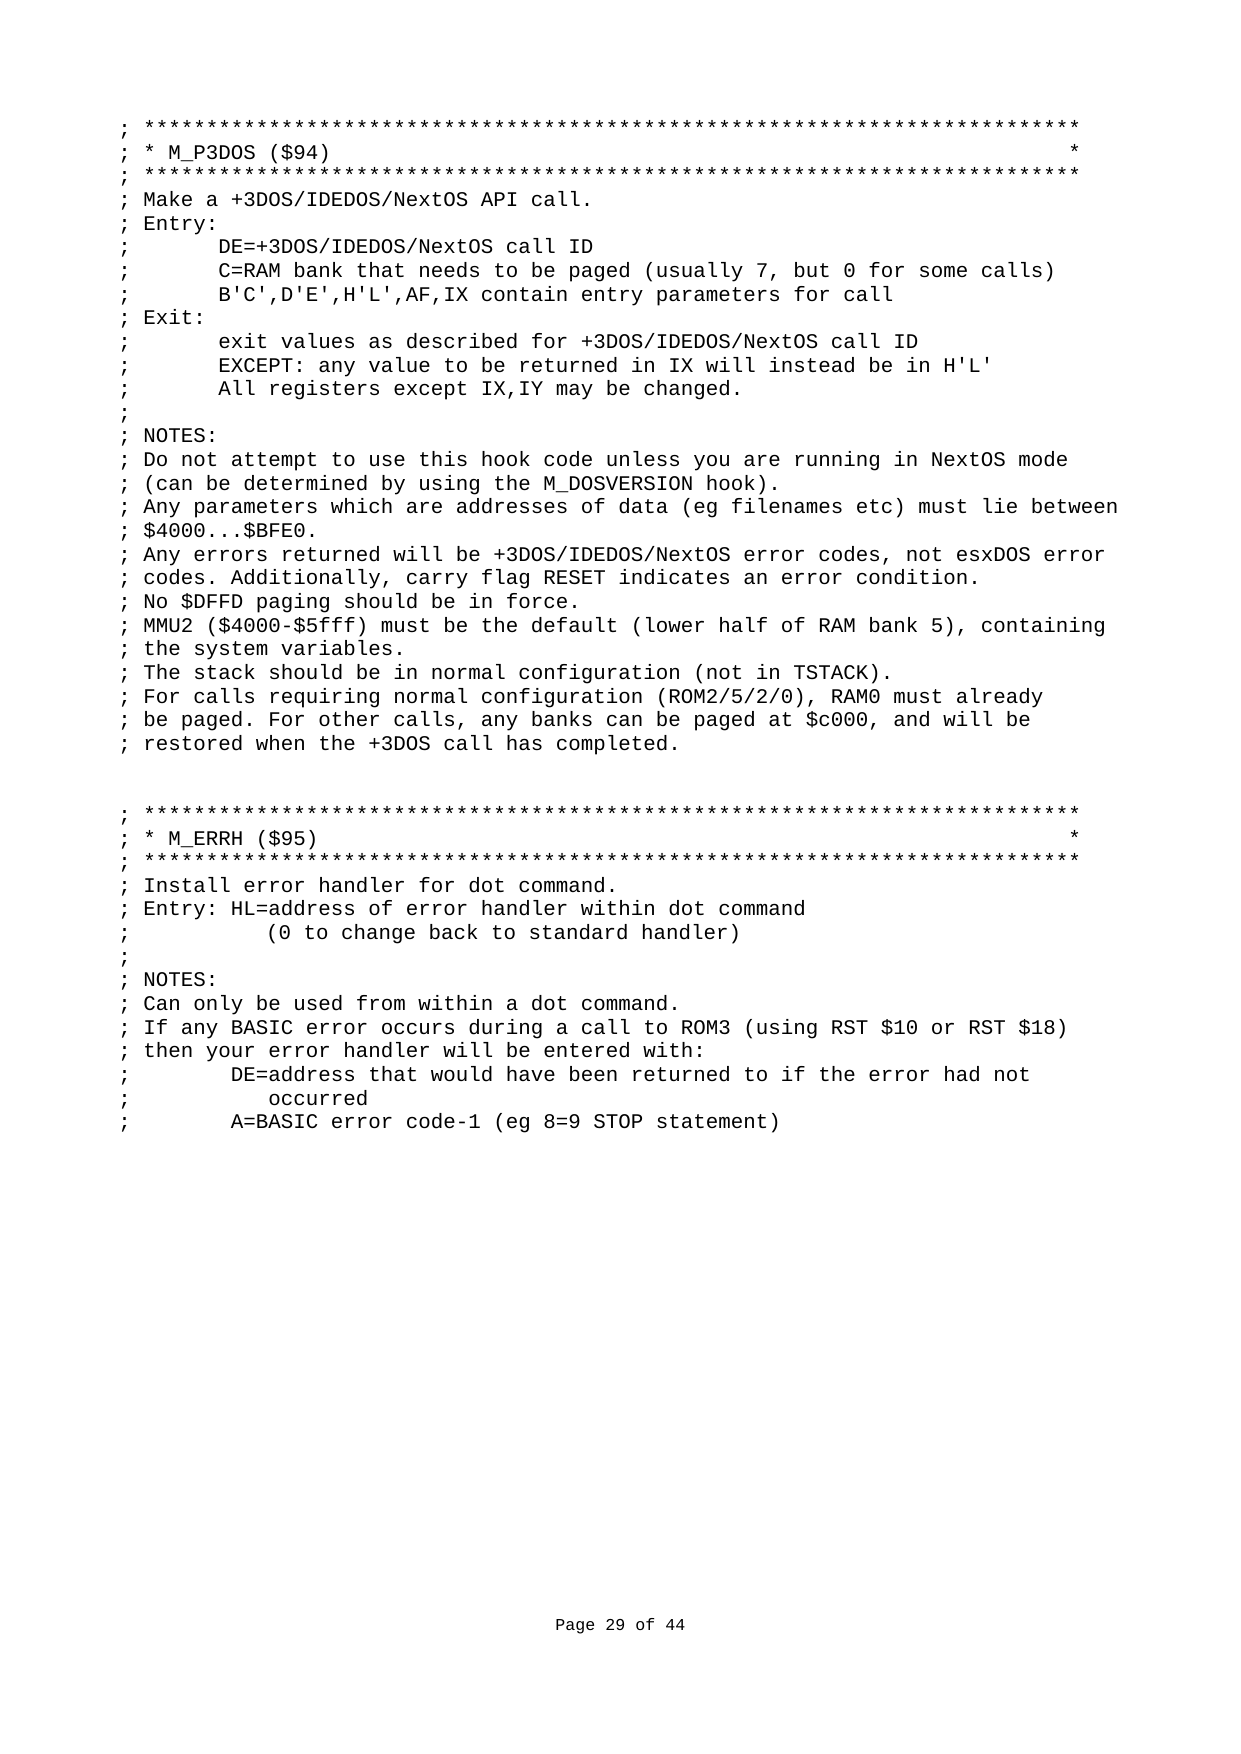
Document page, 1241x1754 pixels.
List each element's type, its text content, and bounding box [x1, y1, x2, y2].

text ; be paged. For other calls, any banks can be paged at $c000, and will be [118, 709, 1122, 733]
text ; NOTES: [118, 969, 1122, 993]
text ; [118, 402, 1122, 426]
text ; C=RAM bank that needs to be paged (usually 7, but 0 for some calls) [118, 260, 1122, 284]
text ; MMU2 ($4000-$5fff) must be the default (lower half of RAM bank 5), containing [118, 615, 1122, 638]
text ; codes. Additionally, carry flag RESET indicates an error condition. [118, 567, 1122, 591]
text ; *************************************************************************** [118, 851, 1122, 875]
text ; If any BASIC error occurs during a call to ROM3 (using RST $10 or RST $18) [118, 1017, 1122, 1040]
text ; Any parameters which are addresses of data (eg filenames etc) must lie between ; $4000...$BFE0. [118, 496, 1122, 544]
text ; DE=+3DOS/IDEDOS/NextOS call ID [118, 236, 1122, 260]
text ; Make a +3DOS/IDEDOS/NextOS API call. [118, 189, 1122, 213]
text ; Do not attempt to use this hook code unless you are running in NextOS mode [118, 449, 1122, 473]
text ; exit values as described for +3DOS/IDEDOS/NextOS call ID [118, 331, 1122, 354]
text ; then your error handler will be entered with: [118, 1040, 1122, 1064]
text ; * M_P3DOS ($94) * [118, 142, 1122, 165]
text ; restored when the +3DOS call has completed. [118, 733, 1122, 757]
text ; Install error handler for dot command. [118, 875, 1122, 898]
text ; *************************************************************************** [118, 118, 1122, 142]
text ; Can only be used from within a dot command. [118, 993, 1122, 1017]
text ; NOTES: [118, 426, 1122, 449]
text ; (0 to change back to standard handler) [118, 922, 1122, 946]
text ; The stack should be in normal configuration (not in TSTACK). [118, 662, 1122, 686]
text ; the system variables. [118, 638, 1122, 662]
text ; A=BASIC error code-1 (eg 8=9 STOP statement) [118, 1111, 1122, 1135]
text ; Entry: HL=address of error handler within dot command [118, 898, 1122, 922]
text ; B'C',D'E',H'L',AF,IX contain entry parameters for call [118, 284, 1122, 307]
text ; *************************************************************************** [118, 804, 1122, 827]
text ; *************************************************************************** [118, 165, 1122, 189]
text ; DE=address that would have been returned to if the error had not [118, 1064, 1122, 1088]
text ; EXCEPT: any value to be returned in IX will instead be in H'L' [118, 354, 1122, 378]
text ; No $DFFD paging should be in force. [118, 591, 1122, 615]
text ; [118, 946, 1122, 969]
text ; occurred [118, 1088, 1122, 1111]
text ; (can be determined by using the M_DOSVERSION hook). [118, 473, 1122, 496]
text ; Exit: [118, 307, 1122, 331]
text ; For calls requiring normal configuration (ROM2/5/2/0), RAM0 must already [118, 686, 1122, 709]
text ; All registers except IX,IY may be changed. [118, 378, 1122, 402]
text ; * M_ERRH ($95) * [118, 827, 1122, 851]
text ; Entry: [118, 213, 1122, 236]
text ; Any errors returned will be +3DOS/IDEDOS/NextOS error codes, not esxDOS error [118, 544, 1122, 567]
